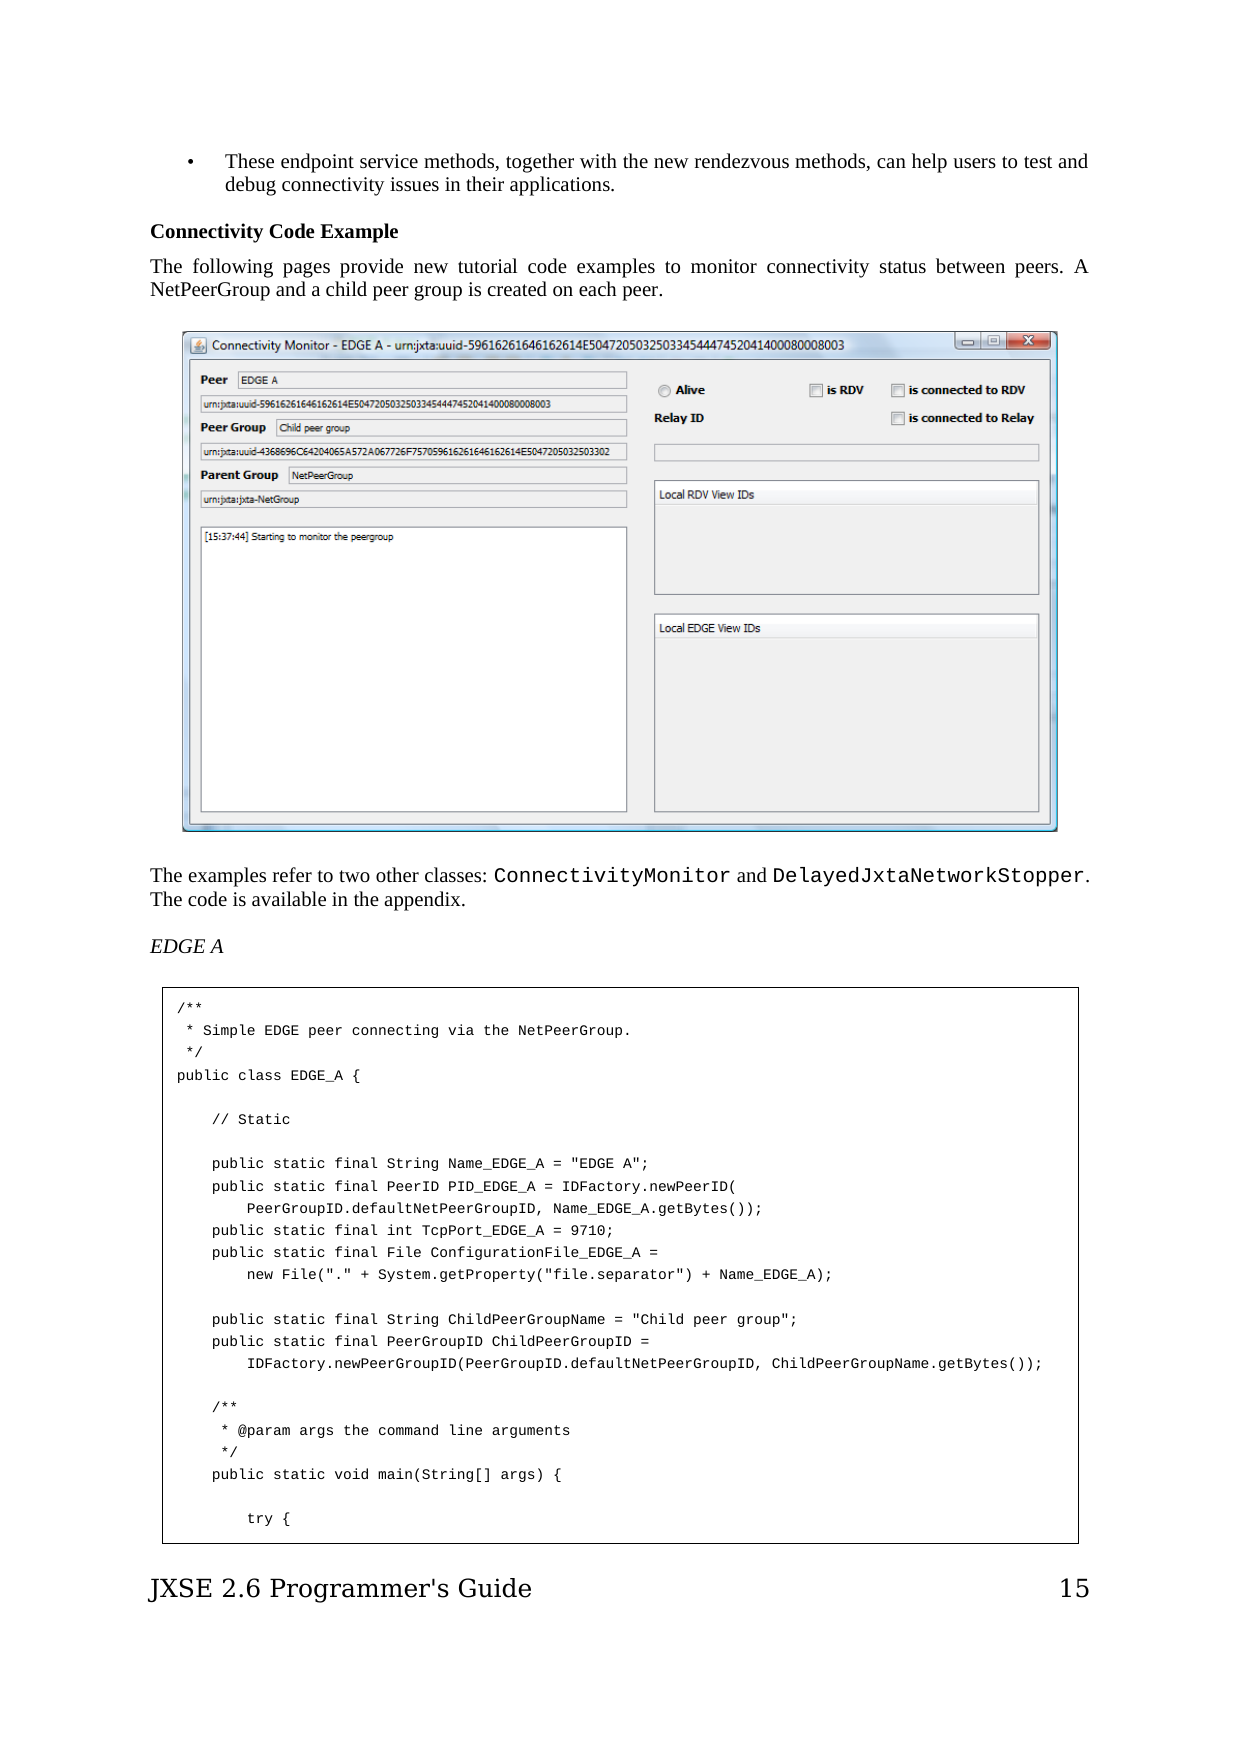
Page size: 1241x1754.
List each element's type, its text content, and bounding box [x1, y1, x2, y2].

text public static final int TcpPort_EDGE_A = 9710; [163, 1208, 1078, 1231]
text public static final String ChildPeerGroupName = "Child peer group"; [163, 1297, 1078, 1319]
text EDGE A [150, 935, 1090, 958]
text * Simple EDGE peer connecting via the NetPeerGroup. [163, 1009, 1078, 1031]
text * @param args the command line arguments [163, 1408, 1078, 1430]
text /** [163, 988, 1078, 1009]
text The examples refer to two other classes: ConnectivityMonitor and DelayedJxtaNetworkStopper. The code is available in the appendix. [150, 863, 1090, 911]
text */ [163, 1031, 1078, 1053]
text try { [163, 1497, 1078, 1543]
text public static void main(String[] args) { [163, 1453, 1078, 1484]
text PeerGroupID.defaultNetPeerGroupID, Name_EDGE_A.getBytes()); [163, 1186, 1078, 1208]
text new File("." + System.getProperty("file.separator") + Name_EDGE_A); [163, 1253, 1078, 1284]
text Connectivity Code Example [150, 220, 1090, 243]
list These endpoint service methods, together with the new rendezvous methods, can help users to test and debug connectivity issues in their applications. [187, 150, 1090, 196]
picture [182, 331, 1058, 832]
text public static final PeerID PID_EDGE_A = IDFactory.newPeerID( [163, 1164, 1078, 1186]
text public static final File ConfigurationFile_EDGE_A = [163, 1231, 1078, 1253]
text public static final String Name_EDGE_A = "EDGE A"; [163, 1142, 1078, 1164]
text /** [163, 1386, 1078, 1408]
text // Static [163, 1098, 1078, 1129]
text public class EDGE_A { [163, 1053, 1078, 1084]
text public static final PeerGroupID ChildPeerGroupID = [163, 1319, 1078, 1342]
text */ [163, 1430, 1078, 1453]
text The following pages provide new tutorial code examples to monitor connectivity status between peers. A NetPeerGroup and a child peer group is created on each peer. [150, 254, 1090, 301]
text IDFactory.newPeerGroupID(PeerGroupID.defaultNetPeerGroupID, ChildPeerGroupName.getBytes()); [163, 1342, 1078, 1373]
